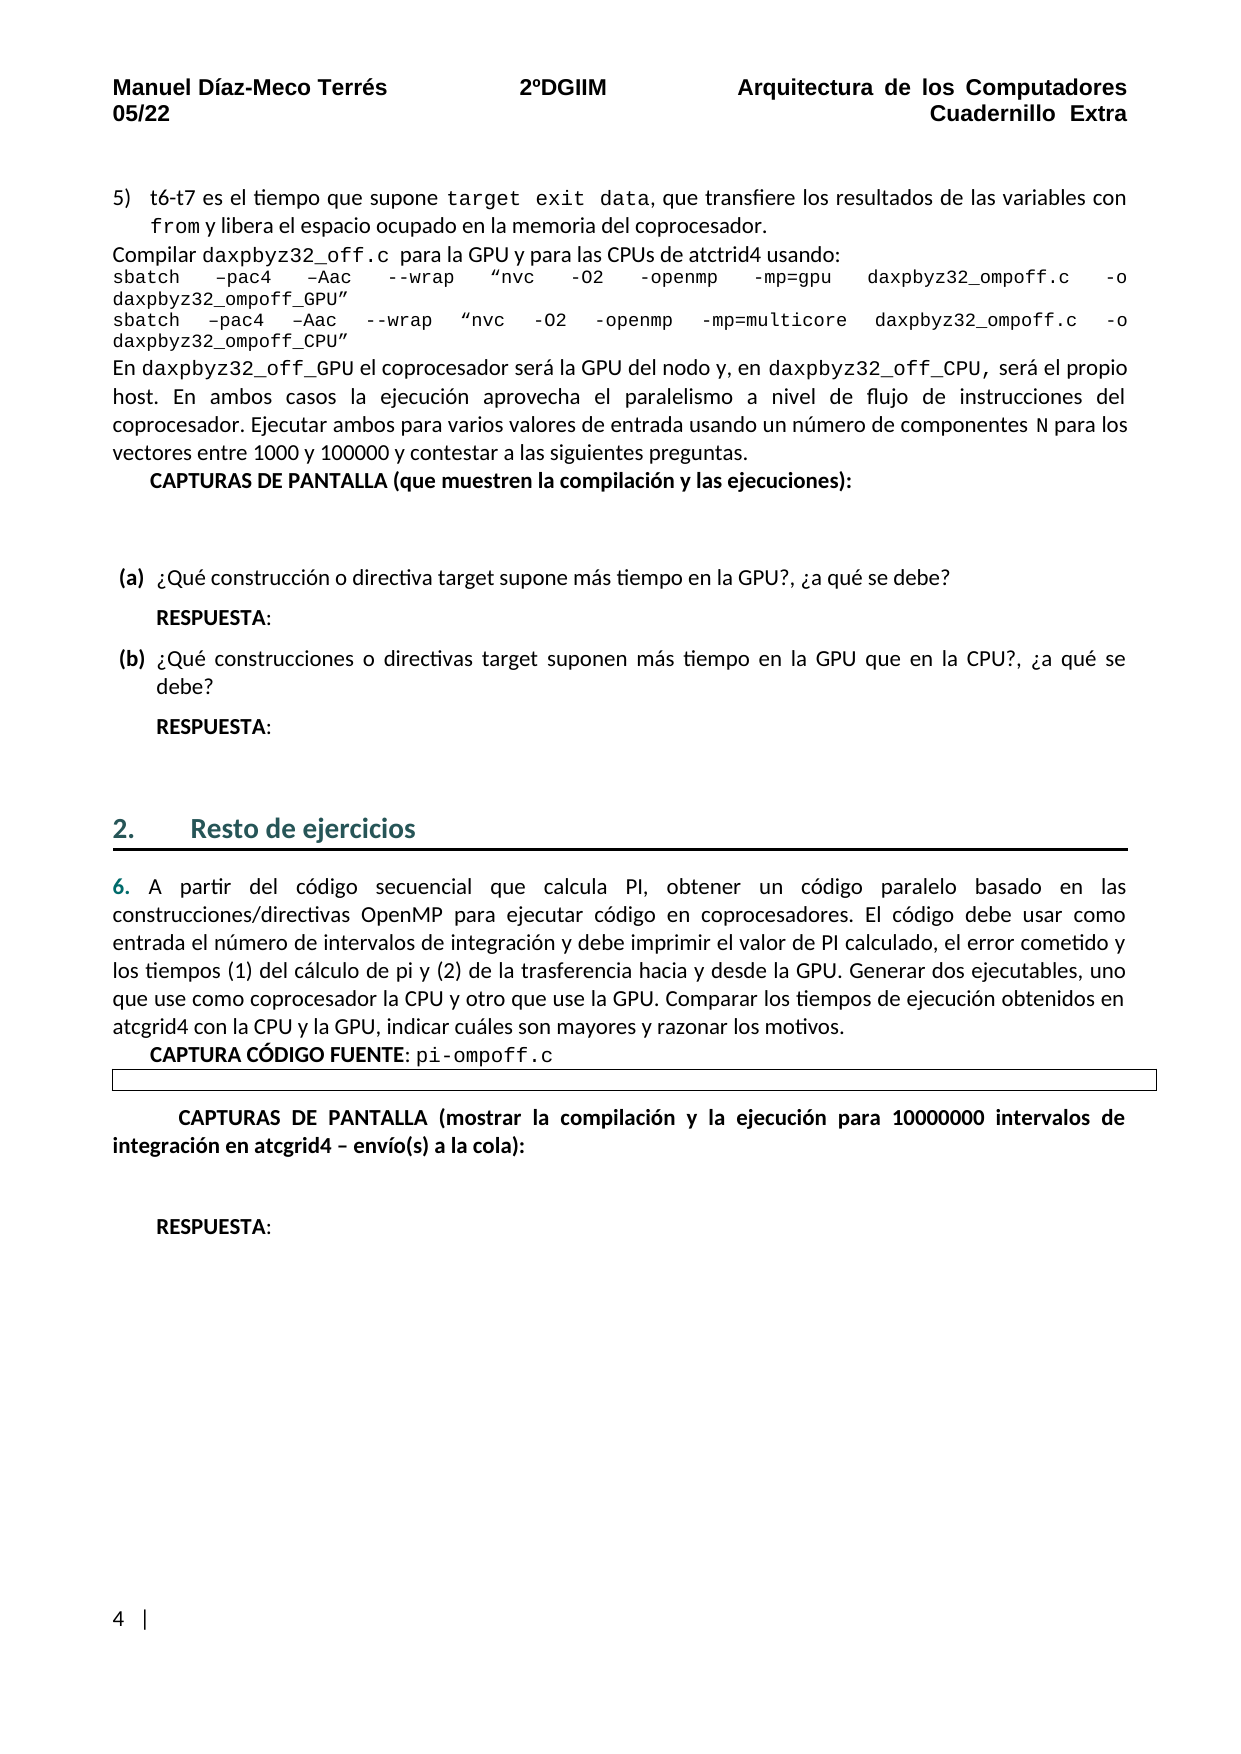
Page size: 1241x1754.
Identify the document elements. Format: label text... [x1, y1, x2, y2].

list CAPTURAS DE PANTALLA (mostrar la compilación y la ejecución para 10000000 intervalos de integración en atcgrid4 – envío(s) a la cola): [112, 1103, 1128, 1159]
list 6. A partir del código secuencial que calcula PI, obtener un código paralelo basado en las construcciones/directivas OpenMP para ejecutar código en coprocesadores. El código debe usar como entrada el número de intervalos de integración y debe imprimir el valor de PI calculado, el error cometido y los tiempos (1) del cálculo de pi y (2) de la trasferencia hacia y desde la GPU. Generar dos ejecutables, uno que use como coprocesador la CPU y otro que use la GPU. Comparar los tiempos de ejecución obtenidos en atcgrid4 con la CPU y la GPU, indicar cuáles son mayores y razonar los motivos. [112, 872, 1128, 1040]
text sbatch –pac4 –Aac --wrap “nvc -O2 -openmp -mp=gpu daxpbyz32_ompoff.c -o daxpbyz32_ompoff_GPU” [112, 268, 1128, 311]
list RESPUESTA: [156, 1212, 1128, 1241]
text sbatch –pac4 –Aac --wrap “nvc -O2 -openmp -mp=multicore daxpbyz32_ompoff.c -o daxpbyz32_ompoff_CPU” [112, 311, 1128, 353]
list ¿Qué construcción o directiva target supone más tiempo en la GPU?, ¿a qué se debe? [119, 563, 1128, 591]
list RESPUESTA: [156, 712, 1128, 741]
list t6-t7 es el tiempo que supone target exit data, que transfiere los resultados de las variables con from y libera el espacio ocupado en la memoria del coprocesador. [112, 183, 1128, 240]
table_header [113, 1070, 123, 1090]
table_header [1145, 1070, 1156, 1090]
text CAPTURA CÓDIGO FUENTE: pi-ompoff.c [150, 1040, 1128, 1068]
text CAPTURAS DE PANTALLA (que muestren la compilación y las ejecuciones): [150, 466, 1128, 494]
text Compilar daxpbyz32_off.c para la GPU y para las CPUs de atctrid4 usando: [112, 240, 1128, 268]
text En daxpbyz32_off_GPU el coprocesador será la GPU del nodo y, en daxpbyz32_off_CPU, será el propio host. En ambos casos la ejecución aprovecha el paralelismo a nivel de flujo de instrucciones del coprocesador. Ejecutar ambos para varios valores de entrada usando un número de componentes N para los vectores entre 1000 y 100000 y contestar a las siguientes preguntas. [112, 353, 1128, 466]
list RESPUESTA: [156, 603, 1128, 631]
list ¿Qué construcciones o directivas target suponen más tiempo en la GPU que en la CPU?, ¿a qué se debe? [119, 644, 1128, 700]
subtitle Resto de ejercicios [112, 810, 1128, 851]
